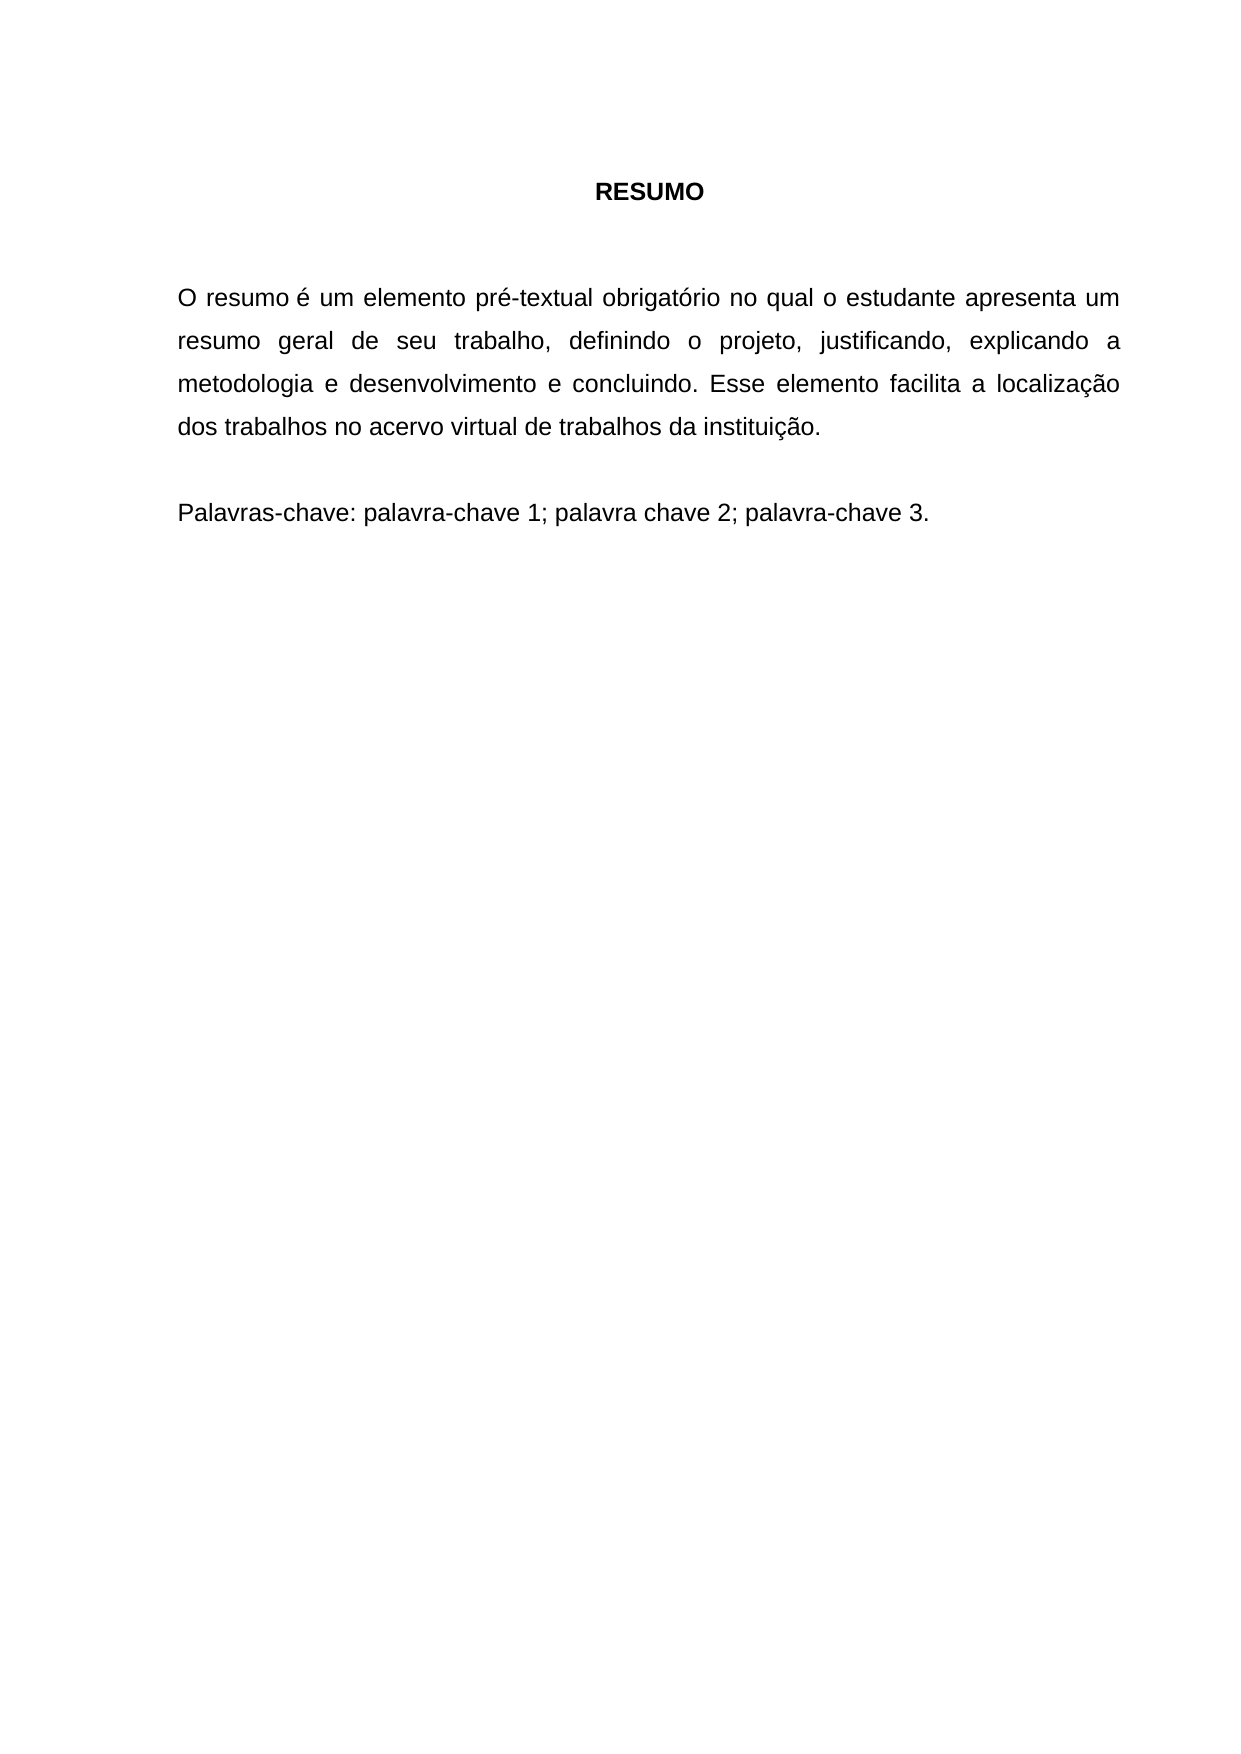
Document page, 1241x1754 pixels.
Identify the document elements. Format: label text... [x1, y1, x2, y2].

text RESUMO [177, 177, 1122, 206]
text O resumo é um elemento pré-textual obrigatório no qual o estudante apresenta um resumo geral de seu trabalho, definindo o projeto, justificando, explicando a metodologia e desenvolvimento e concluindo. Esse elemento facilita a localização dos trabalhos no acervo virtual de trabalhos da instituição. [177, 283, 1122, 441]
text Palavras-chave: palavra-chave 1; palavra chave 2; palavra-chave 3. [177, 498, 1122, 527]
